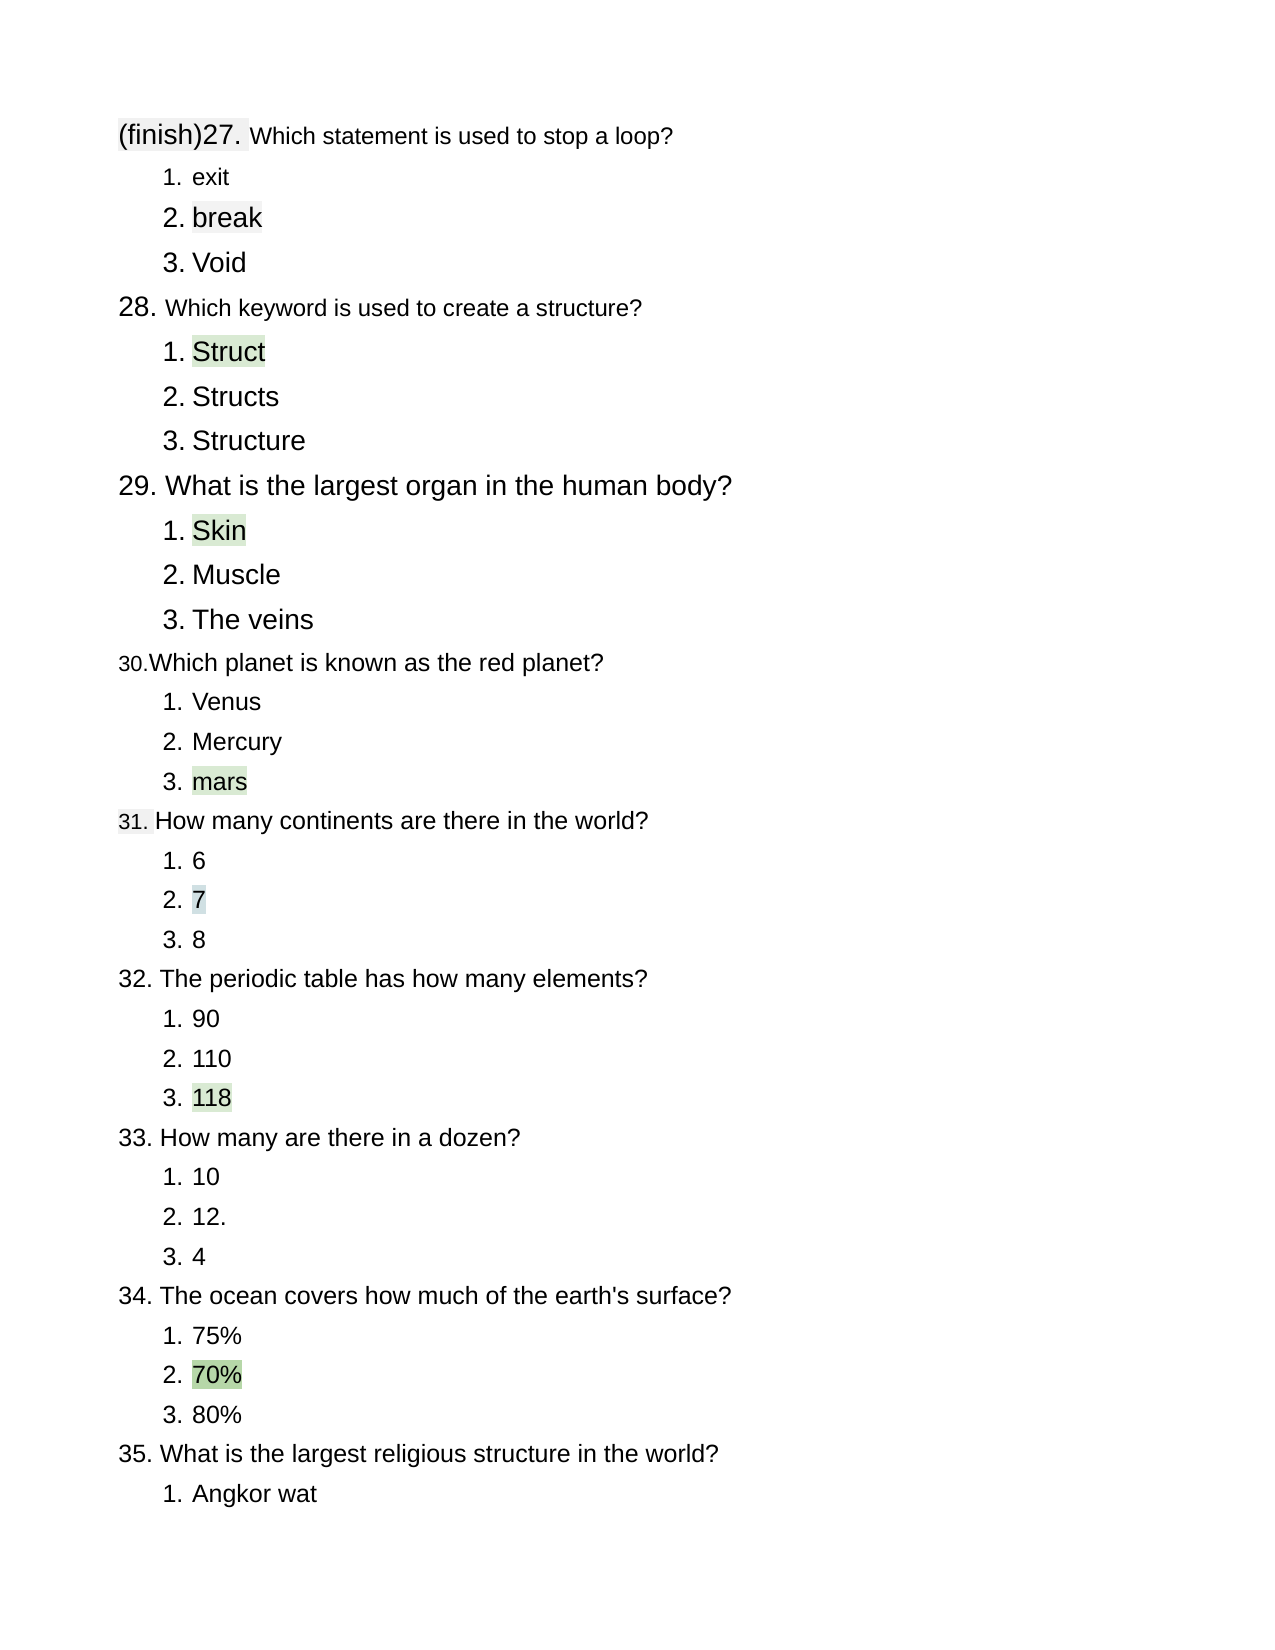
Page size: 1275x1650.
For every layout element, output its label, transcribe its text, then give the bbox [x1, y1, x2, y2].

list mars [162, 766, 1157, 795]
text (finish)27. Which statement is used to stop a loop? [118, 118, 1157, 151]
list Muscle [162, 558, 1157, 591]
list 10 [162, 1162, 1157, 1191]
list 12. [162, 1202, 1157, 1231]
list 75% [162, 1321, 1157, 1349]
text 28. Which keyword is used to create a structure? [118, 290, 1157, 323]
text 32. The periodic table has how many elements? [118, 964, 1157, 993]
list break [162, 201, 1157, 233]
list 118 [162, 1083, 1157, 1112]
text 29. What is the largest organ in the human body? [118, 469, 1157, 501]
list exit [162, 163, 1157, 190]
list Structure [162, 424, 1157, 457]
text 31. How many continents are there in the world? [118, 806, 1157, 835]
list Angkor wat [162, 1479, 1157, 1508]
list Skin [162, 514, 1157, 546]
list 8 [162, 925, 1157, 953]
list 110 [162, 1043, 1157, 1072]
list Venus [162, 687, 1157, 716]
list 70% [162, 1360, 1157, 1389]
text 34. The ocean covers how much of the earth's surface? [118, 1281, 1157, 1310]
text 30.Which planet is known as the red planet? [118, 648, 1157, 676]
list Struct [162, 335, 1157, 367]
list Void [162, 246, 1157, 278]
text 35. What is the largest religious structure in the world? [118, 1439, 1157, 1468]
list Mercury [162, 727, 1157, 756]
list 80% [162, 1400, 1157, 1428]
text 33. How many are there in a dozen? [118, 1123, 1157, 1151]
list The veins [162, 603, 1157, 635]
list 4 [162, 1241, 1157, 1270]
list 90 [162, 1004, 1157, 1033]
list 7 [162, 885, 1157, 914]
list Structs [162, 379, 1157, 412]
list 6 [162, 846, 1157, 874]
